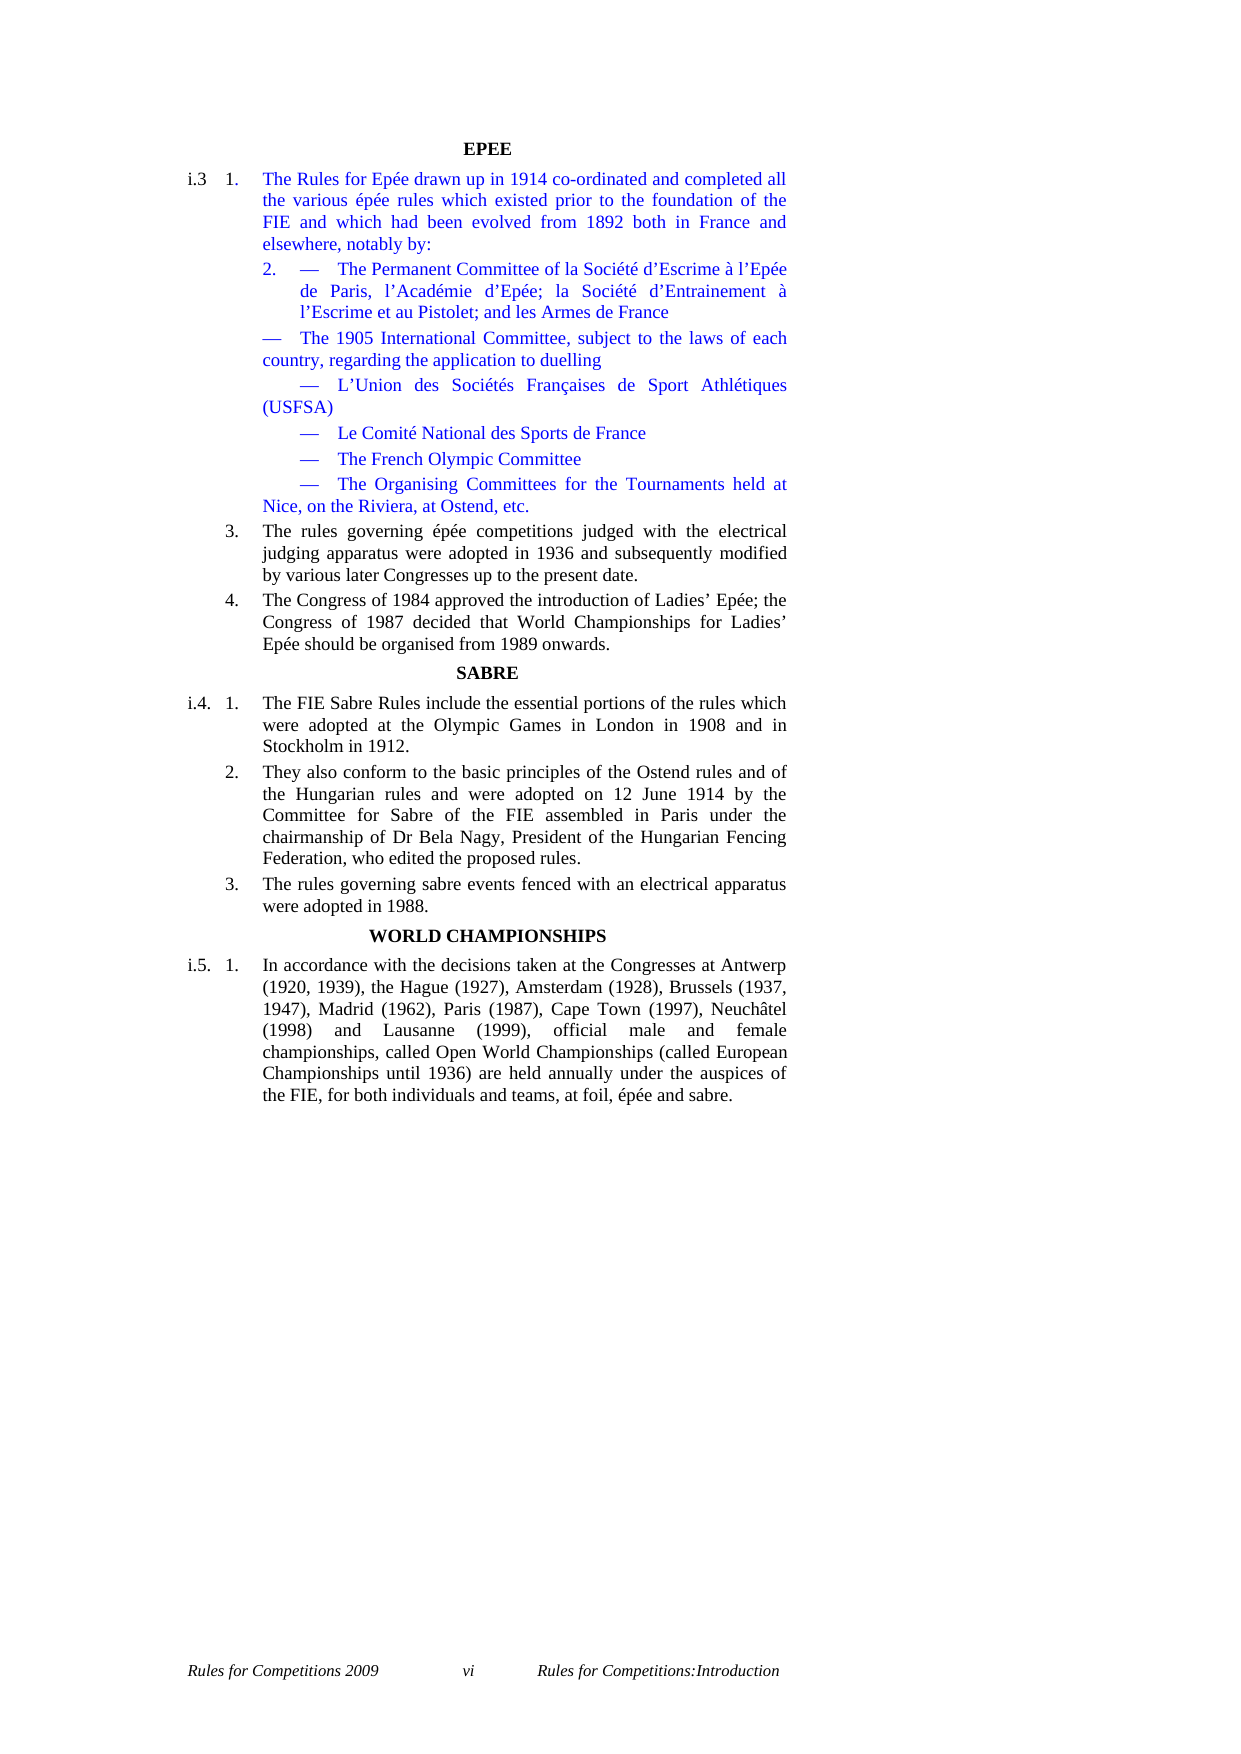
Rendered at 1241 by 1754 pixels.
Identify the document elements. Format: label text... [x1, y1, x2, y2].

list — The French Olympic Committee [225, 447, 788, 469]
list — The Organising Committees for the Tournaments held at Nice, on the Riviera, at Ostend, etc. [225, 473, 788, 516]
text 4. The Congress of 1984 approved the introduction of Ladies’ Epée; the Congress of 1987 decided that World Championships for Ladies’ Epée should be organised from 1989 onwards. [187, 589, 788, 654]
text 3. The rules governing sabre events fenced with an electrical apparatus were adopted in 1988. [187, 873, 788, 916]
text EPEE [187, 138, 788, 159]
text 3. The rules governing épée competitions judged with the electrical judging apparatus were adopted in 1936 and subsequently modified by various later Congresses up to the present date. [187, 520, 788, 585]
list — Le Comité National des Sports de France [225, 422, 788, 443]
text WORLD CHAMPIONSHIPS [187, 924, 788, 946]
text i.4. 1. The FIE Sabre Rules include the essential portions of the rules which were adopted at the Olympic Games in London in 1908 and in Stockholm in 1912. [187, 692, 788, 757]
text i.5. 1. In accordance with the decisions taken at the Congresses at Antwerp (1920, 1939), the Hague (1927), Amsterdam (1928), Brussels (1937, 1947), Mad­rid (1962), Paris (1987), Cape Town (1997), Neuchâtel (1998) and Lausanne (1999), official male and female championships, called Open World Champion­ships (called European Championships until 1936) are held annually under the auspices of the FIE, for both individuals and teams, at foil, épée and sabre. [187, 954, 788, 1105]
text i.3 1. The Rules for Epée drawn up in 1914 co-ordinated and completed all the various épée rules which existed prior to the foundation of the FIE and which had been evolved from 1892 both in France and elsewhere, notably by: [187, 168, 788, 254]
list — L’Union des Sociétés Françaises de Sport Athlétiques (USFSA) [225, 374, 788, 417]
text SABRE [187, 662, 788, 684]
text 2. They also conform to the basic principles of the Ostend rules and of the Hungarian rules and were adopted on 12 June 1914 by the Committee for Sabre of the FIE assembled in Paris under the chairmanship of Dr Bela Nagy, President of the Hungarian Fencing Federation, who edited the proposed rules. [187, 761, 788, 869]
list 2. — The Permanent Committee of la Société d’Escrime à l’Epée de Paris, l’Académie d’Epée; la Société d’Entrainement à l’Escrime et au Pistolet; and les Armes de France [262, 258, 788, 323]
list — The 1905 International Committee, subject to the laws of each country, regarding the application to duelling [225, 327, 788, 370]
